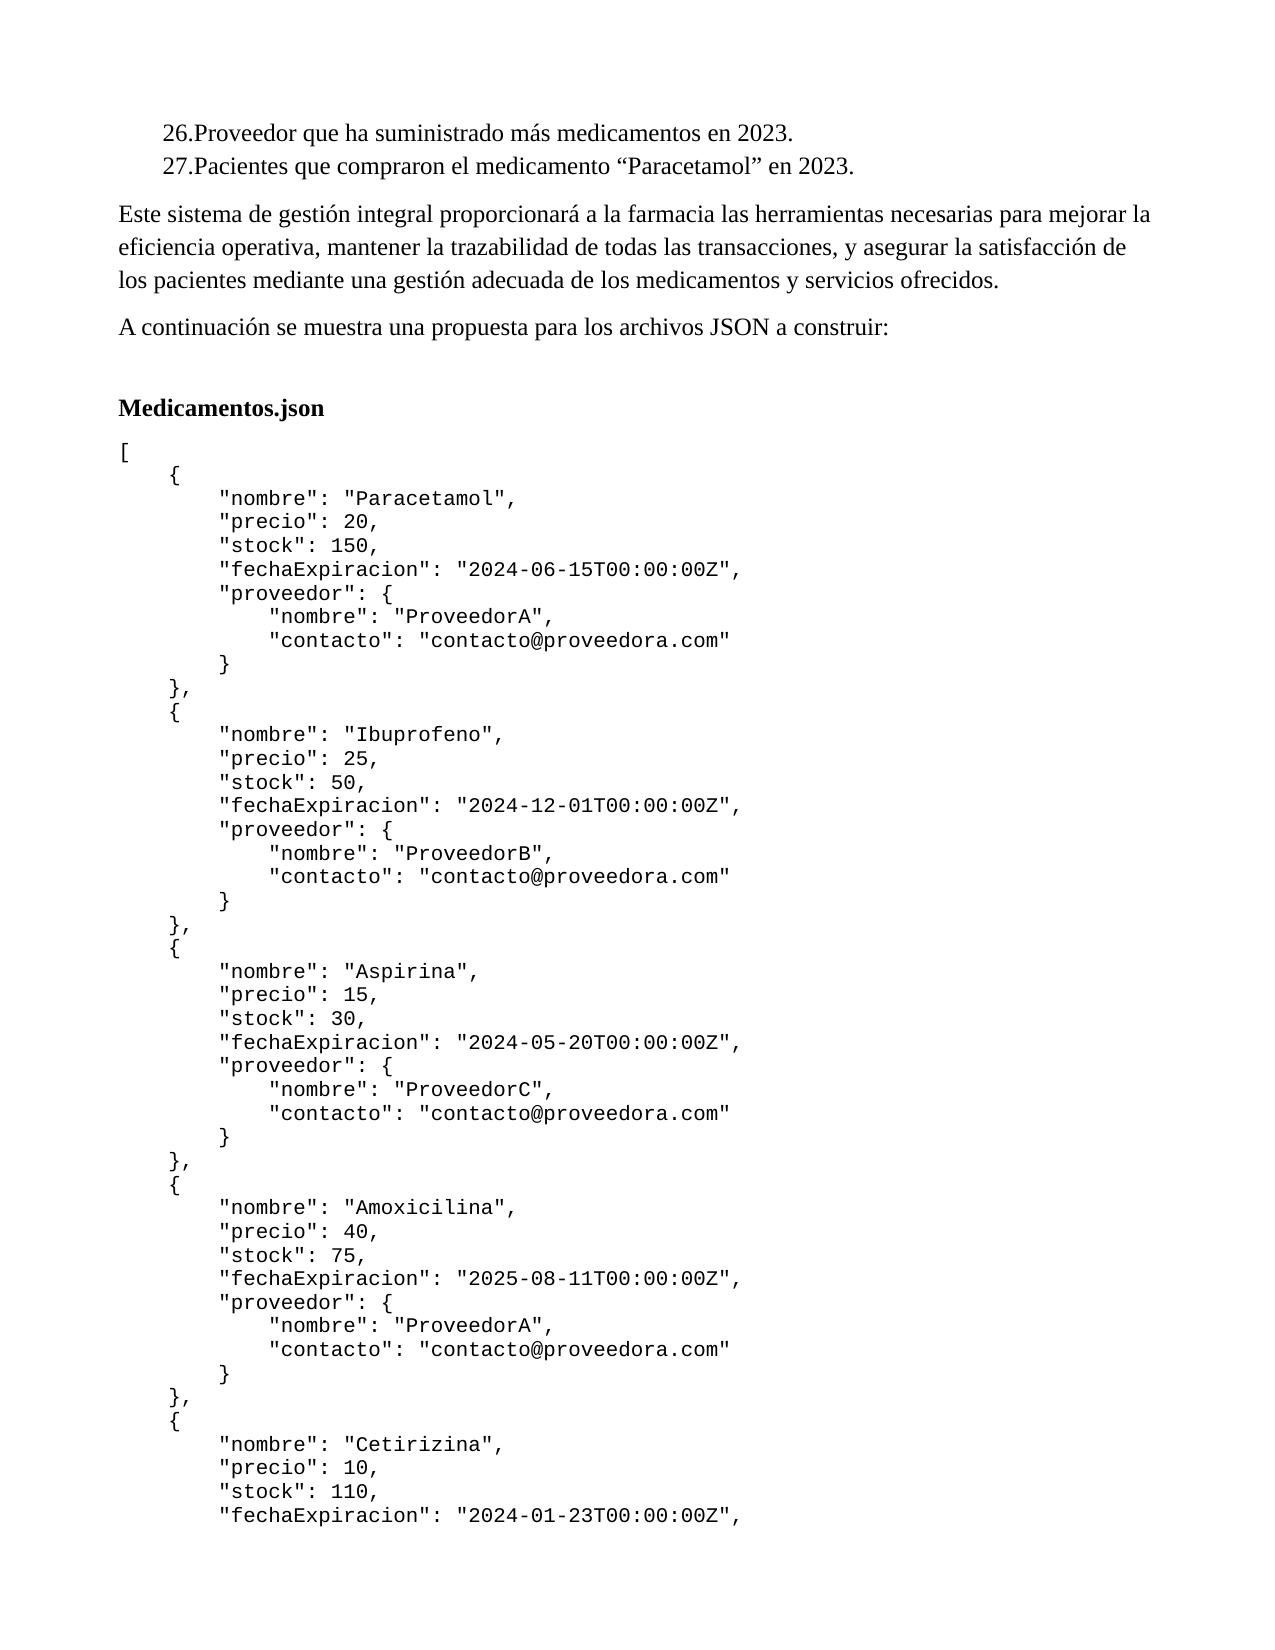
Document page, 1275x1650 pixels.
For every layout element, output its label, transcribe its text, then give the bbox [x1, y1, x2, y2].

text "fechaExpiracion": "2024-05-20T00:00:00Z", [118, 1032, 1157, 1055]
text "nombre": "Cetirizina", [118, 1434, 1157, 1457]
text "proveedor": { [118, 1292, 1157, 1316]
text } [118, 890, 1157, 913]
text { [118, 701, 1157, 724]
text }, [118, 1150, 1157, 1174]
text { [118, 1410, 1157, 1434]
text "proveedor": { [118, 1055, 1157, 1079]
text "stock": 50, [118, 772, 1157, 795]
text "fechaExpiracion": "2024-06-15T00:00:00Z", [118, 559, 1157, 582]
text "nombre": "Ibuprofeno", [118, 724, 1157, 748]
text "nombre": "Aspirina", [118, 961, 1157, 984]
text "nombre": "Amoxicilina", [118, 1197, 1157, 1221]
text } [118, 653, 1157, 677]
text "precio": 40, [118, 1221, 1157, 1244]
text "contacto": "contacto@proveedora.com" [118, 1103, 1157, 1126]
text "precio": 20, [118, 512, 1157, 535]
text { [118, 1174, 1157, 1197]
text "stock": 110, [118, 1481, 1157, 1505]
text "contacto": "contacto@proveedora.com" [118, 630, 1157, 653]
text "nombre": "ProveedorA", [118, 1316, 1157, 1339]
text "fechaExpiracion": "2025-08-11T00:00:00Z", [118, 1268, 1157, 1292]
text "precio": 25, [118, 748, 1157, 772]
text "stock": 75, [118, 1244, 1157, 1268]
text { [118, 937, 1157, 961]
text "proveedor": { [118, 582, 1157, 606]
text "stock": 30, [118, 1008, 1157, 1032]
text "contacto": "contacto@proveedora.com" [118, 866, 1157, 890]
text "fechaExpiracion": "2024-01-23T00:00:00Z", [118, 1505, 1157, 1528]
text } [118, 1363, 1157, 1386]
text Este sistema de gestión integral proporcionará a la farmacia las herramientas necesarias para mejorar la eficiencia operativa, mantener la trazabilidad de todas las transacciones, y asegurar la satisfacción de los pacientes mediante una gestión adecuada de los medicamentos y servicios ofrecidos. [118, 199, 1157, 293]
text } [118, 1126, 1157, 1150]
text "proveedor": { [118, 819, 1157, 843]
text A continuación se muestra una propuesta para los archivos JSON a construir: [118, 312, 1157, 341]
text { [118, 464, 1157, 488]
text "precio": 15, [118, 984, 1157, 1008]
text "nombre": "ProveedorA", [118, 606, 1157, 630]
list Pacientes que compraron el medicamento “Paracetamol” en 2023. [162, 151, 1157, 180]
text }, [118, 913, 1157, 937]
text "contacto": "contacto@proveedora.com" [118, 1339, 1157, 1363]
text }, [118, 1386, 1157, 1410]
list Proveedor que ha suministrado más medicamentos en 2023. [162, 118, 1157, 147]
text "nombre": "ProveedorB", [118, 843, 1157, 866]
text "stock": 150, [118, 535, 1157, 559]
text "nombre": "Paracetamol", [118, 488, 1157, 512]
text "nombre": "ProveedorC", [118, 1079, 1157, 1103]
text [ [118, 441, 1157, 464]
text }, [118, 677, 1157, 701]
text Medicamentos.json [118, 360, 1157, 422]
text "precio": 10, [118, 1457, 1157, 1481]
text "fechaExpiracion": "2024-12-01T00:00:00Z", [118, 795, 1157, 819]
